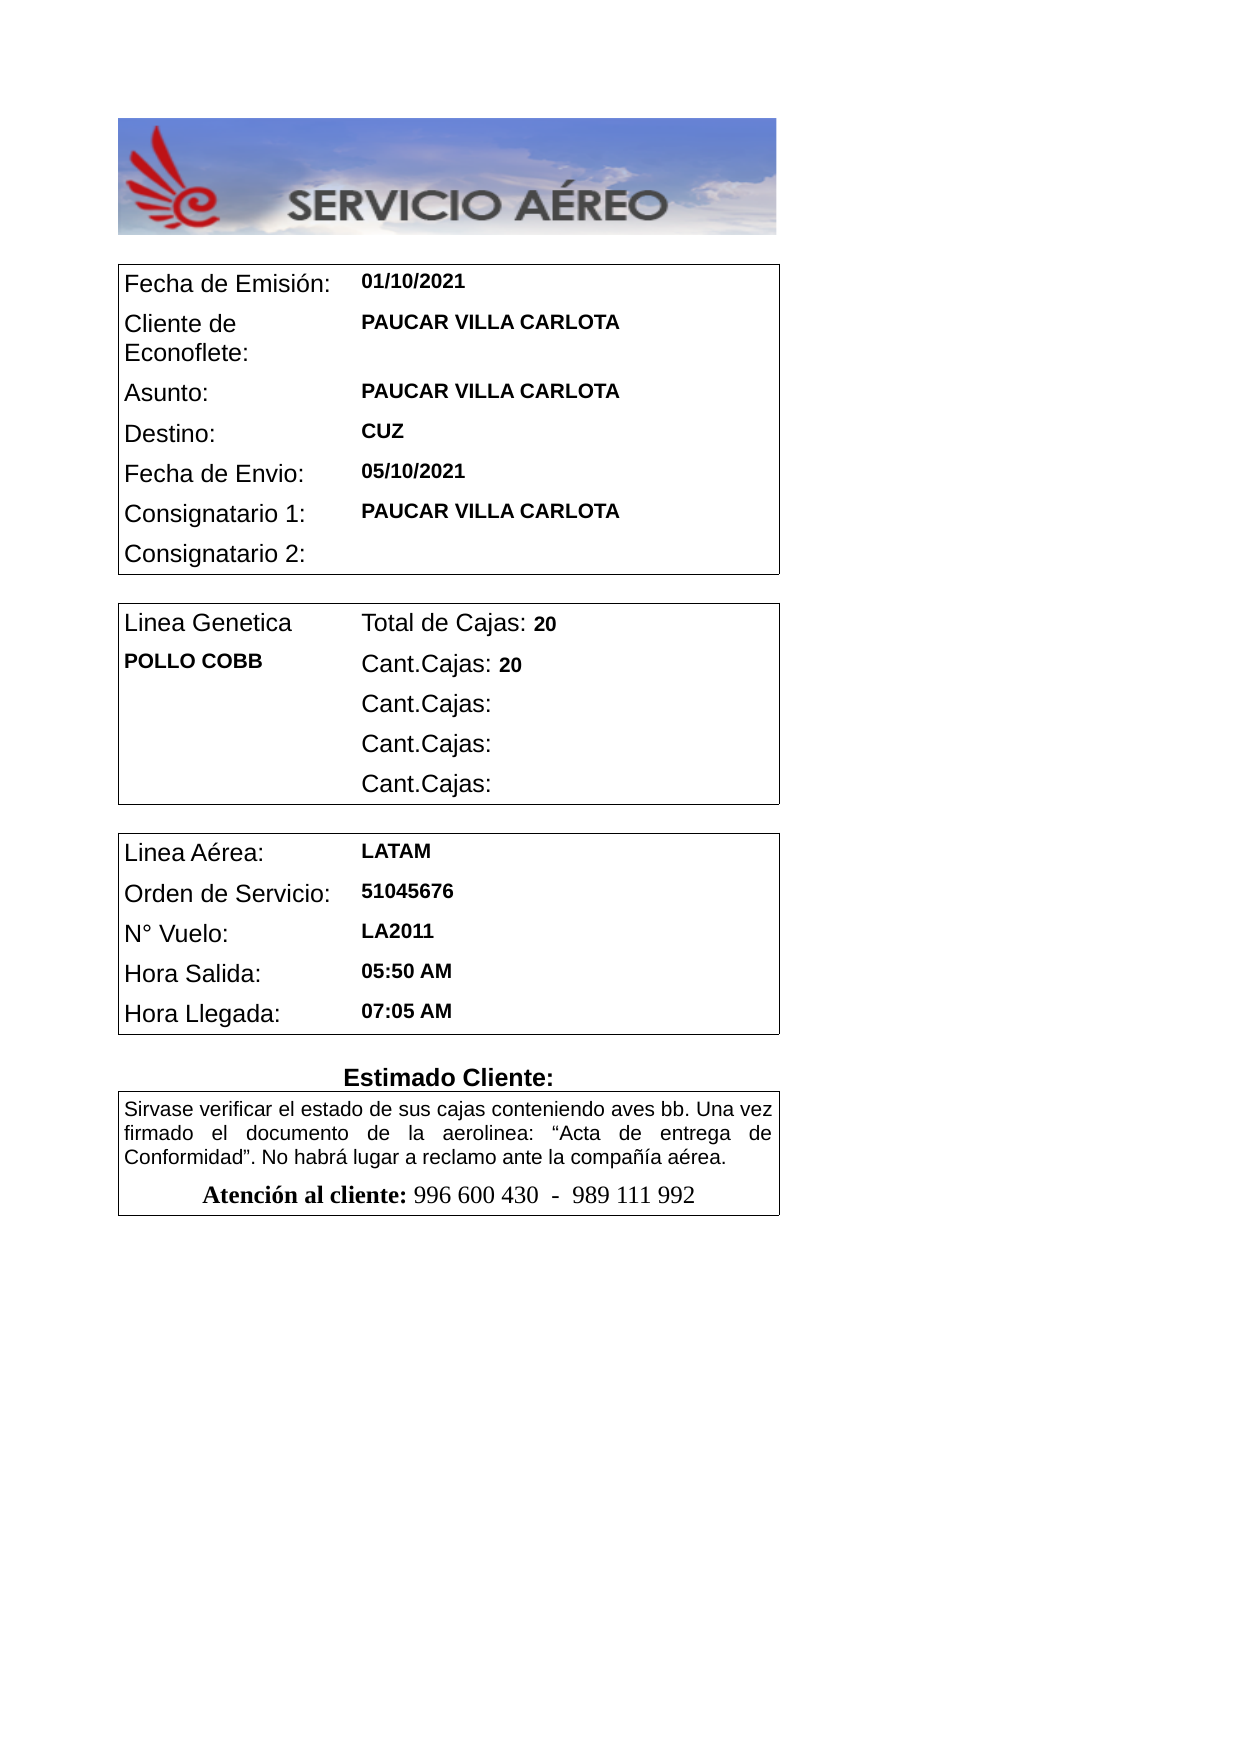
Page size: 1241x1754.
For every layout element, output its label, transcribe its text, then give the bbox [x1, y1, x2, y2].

table_cell Destino: [119, 413, 356, 453]
table_cell Total de Cajas: 20 [356, 604, 779, 643]
table_cell Cliente de Econoflete: [119, 304, 356, 373]
table_cell 05/10/2021 [356, 453, 779, 493]
table_cell Fecha de Envio: [119, 453, 356, 493]
table_cell PAUCAR VILLA CARLOTA [356, 373, 779, 413]
table_cell 05:50 AM [356, 953, 779, 993]
table_cell [119, 683, 356, 723]
table_cell Linea Genetica [119, 604, 356, 643]
table_cell LATAM [356, 834, 779, 873]
table_cell Atención al cliente: 996 600 430 - 989 111 992 [119, 1175, 779, 1215]
table_cell LA2011 [356, 913, 779, 953]
table_cell [118, 575, 356, 603]
picture [118, 118, 777, 235]
table_cell 51045676 [356, 873, 779, 913]
table_header Fecha de Emisión: [119, 265, 356, 304]
table_cell Cant.Cajas: [356, 683, 779, 723]
table_cell [356, 575, 779, 603]
table_cell N° Vuelo: [119, 913, 356, 953]
table_cell Cant.Cajas: [356, 723, 779, 763]
table_cell Cant.Cajas: 20 [356, 643, 779, 683]
table_cell 07:05 AM [356, 994, 779, 1034]
table_cell [118, 805, 356, 833]
table_cell Cant.Cajas: [356, 764, 779, 804]
table_cell Linea Aérea: [119, 834, 356, 873]
table_cell Hora Llegada: [119, 994, 356, 1034]
table_cell PAUCAR VILLA CARLOTA [356, 304, 779, 373]
table_cell Orden de Servicio: [119, 873, 356, 913]
table_header 01/10/2021 [356, 265, 779, 304]
table_cell Sirvase verificar el estado de sus cajas conteniendo aves bb. Una vez firmado el documento de la aerolinea: “Acta de entrega de Conformidad”. No habrá lugar a reclamo ante la compañía aérea. [119, 1092, 779, 1175]
table_cell Hora Salida: [119, 953, 356, 993]
table_cell PAUCAR VILLA CARLOTA [356, 493, 779, 533]
table_cell Asunto: [119, 373, 356, 413]
table_cell Consignatario 1: [119, 493, 356, 533]
table_cell CUZ [356, 413, 779, 453]
table_cell POLLO COBB [119, 643, 356, 683]
table_cell Estimado Cliente: [118, 1035, 779, 1091]
table_cell [356, 534, 779, 574]
table_cell [119, 723, 356, 763]
table_cell Consignatario 2: [119, 534, 356, 574]
table_cell [119, 764, 356, 804]
table_cell [356, 805, 779, 833]
